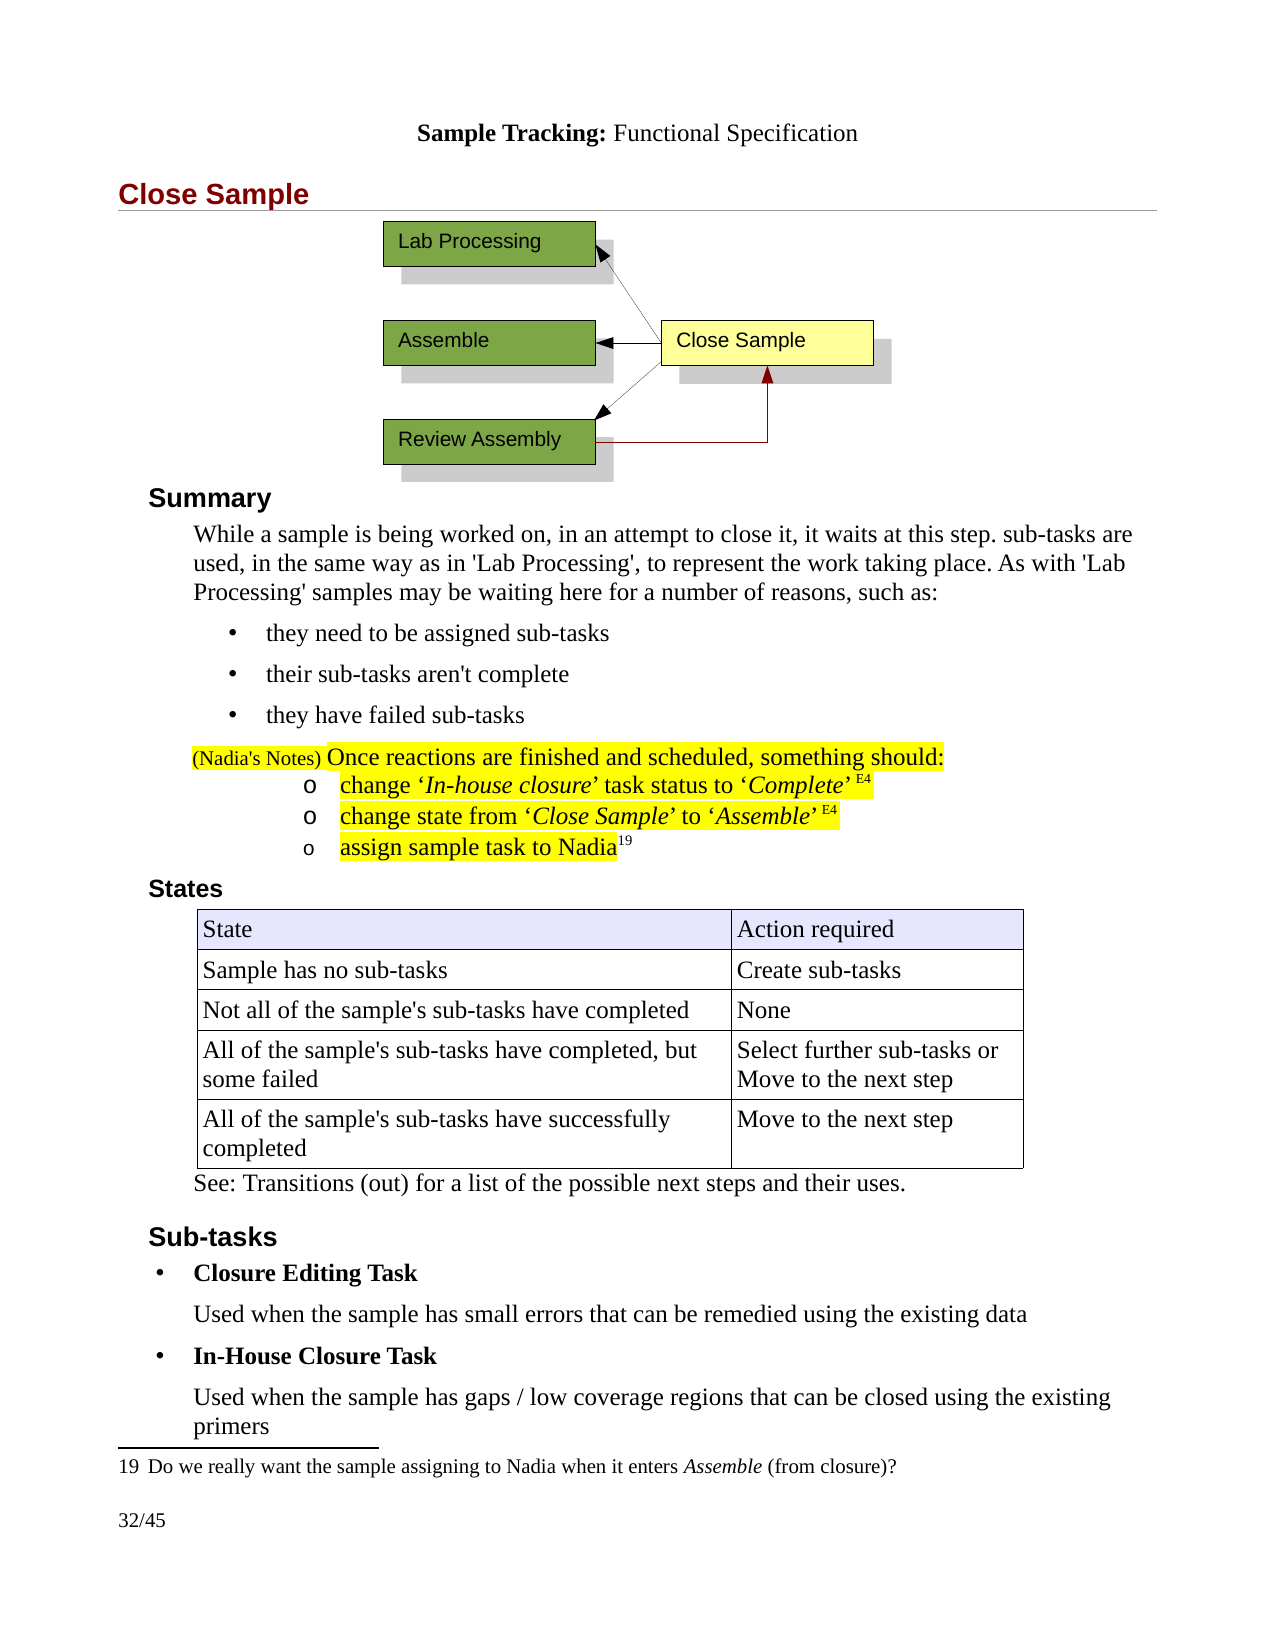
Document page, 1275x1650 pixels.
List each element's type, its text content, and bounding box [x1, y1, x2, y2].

list they need to be assigned sub-tasks [228, 618, 1157, 647]
list change ‘In-house closure’ task status to ‘Complete’ E4 [302, 771, 1157, 801]
table_cell All of the sample's sub-tasks have successfully completed [198, 1100, 731, 1168]
table_cell None [732, 990, 1023, 1029]
table_cell Select further sub-tasks or Move to the next step [732, 1031, 1023, 1098]
subtitle Sub-tasks [148, 1221, 1157, 1252]
table_header State [198, 910, 731, 949]
table_header Action required [732, 910, 1023, 949]
subtitle Close Sample [118, 177, 1157, 210]
list they have failed sub-tasks [228, 701, 1157, 729]
table_cell Not all of the sample's sub-tasks have completed [198, 990, 731, 1029]
text While a sample is being worked on, in an attempt to close it, it waits at this step. sub-tasks are used, in the same way as in 'Lab Processing', to represent the work taking place. As with 'Lab Processing' samples may be waiting here for a number of reasons, such as: [193, 519, 1157, 606]
subtitle Summary [148, 235, 1157, 513]
text See: Transitions (out) for a list of the possible next steps and their uses. [193, 1168, 1157, 1196]
list Do we really want the sample assigning to Nadia when it enters Assemble (from closure)? [118, 1454, 1157, 1478]
table_cell Move to the next step [732, 1100, 1023, 1168]
list Used when the sample has small errors that can be remedied using the existing data [156, 1299, 1157, 1328]
subtitle States [148, 874, 1157, 902]
text (Nadia's Notes) Once reactions are finished and scheduled, something should: [944, 742, 1157, 771]
list assign sample task to Nadia [302, 832, 1157, 862]
list their sub-tasks aren't complete [228, 659, 1157, 688]
table_cell All of the sample's sub-tasks have completed, but some failed [198, 1031, 731, 1098]
list In-House Closure Task [156, 1341, 1157, 1369]
list change state from ‘Close Sample’ to ‘Assemble’ E4 [302, 801, 1157, 832]
list Used when the sample has gaps / low coverage regions that can be closed using the existing primers [156, 1382, 1157, 1439]
table_cell Sample has no sub-tasks [198, 950, 731, 989]
table_cell Create sub-tasks [732, 950, 1023, 989]
list Closure Editing Task [156, 1258, 1157, 1287]
